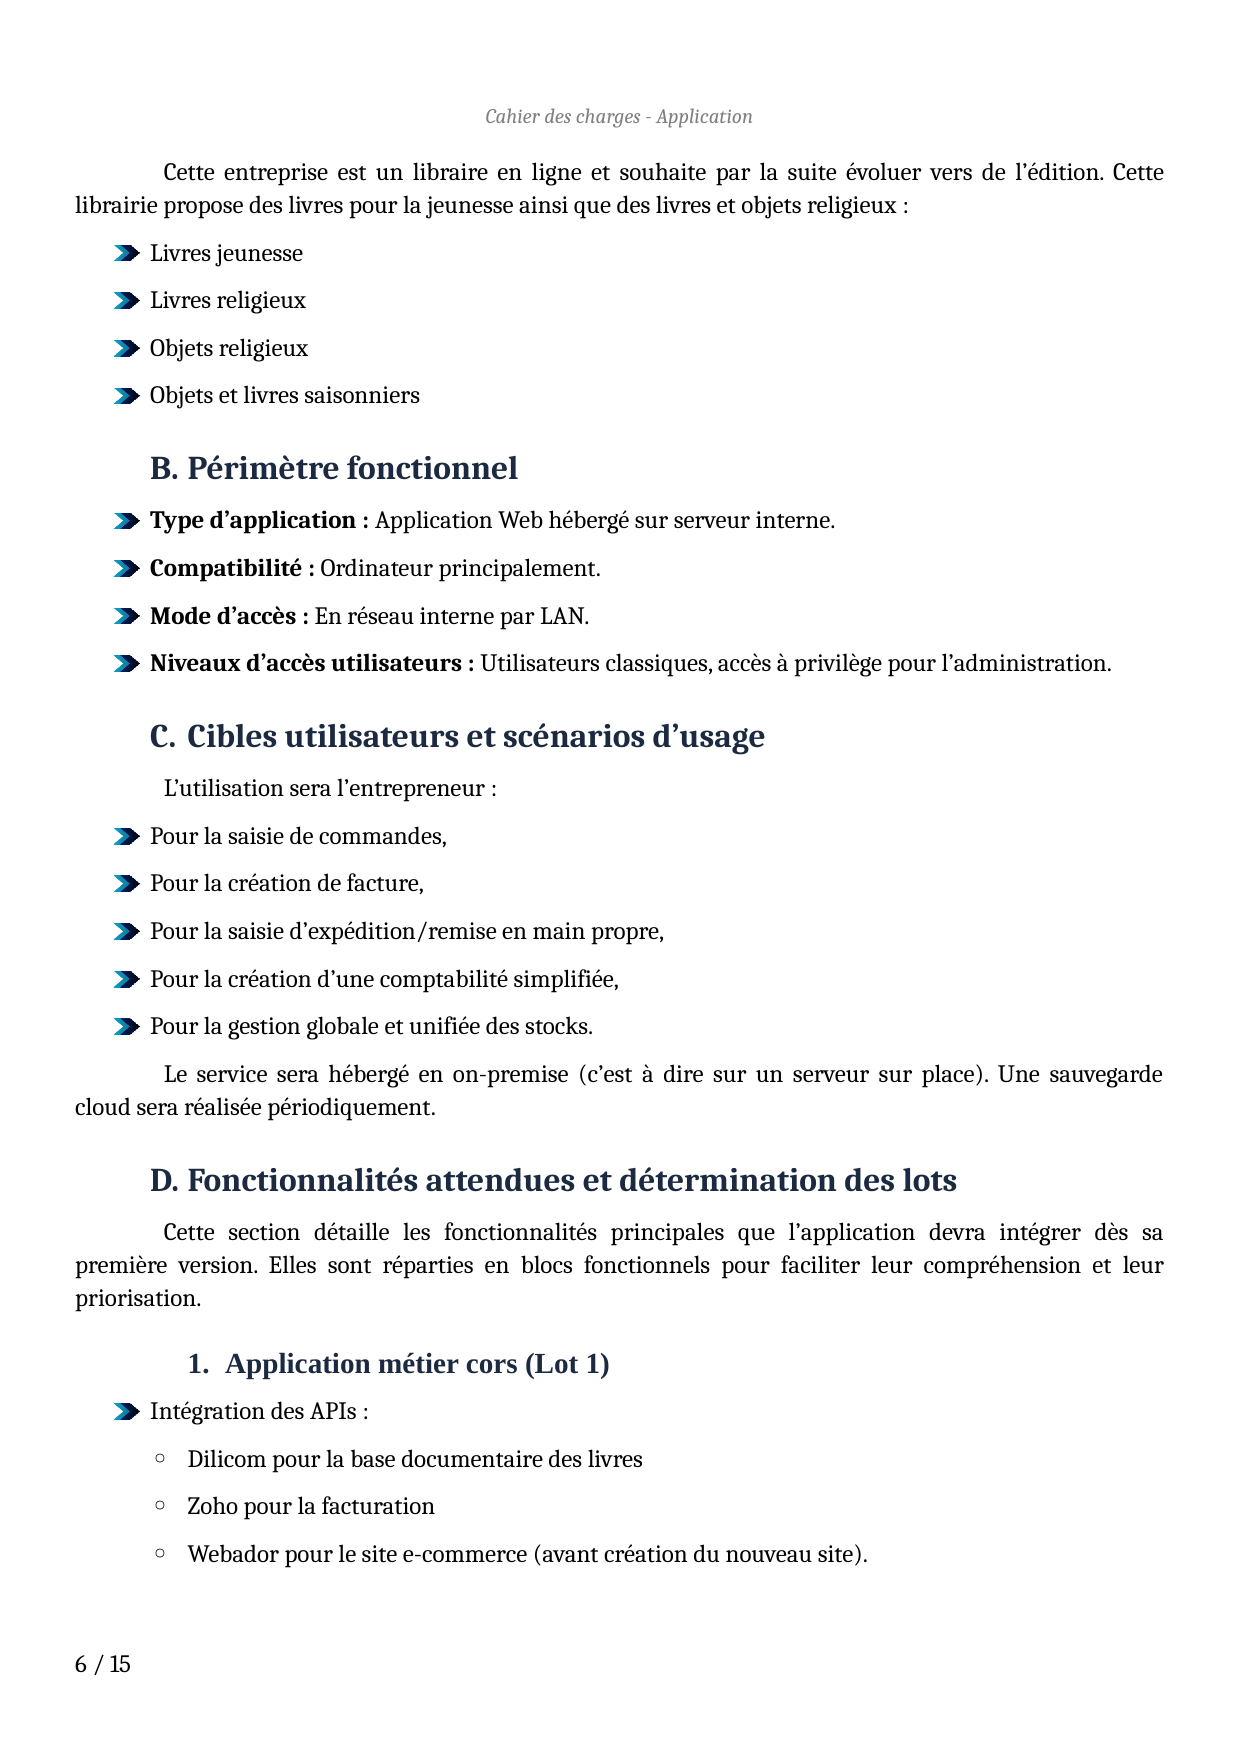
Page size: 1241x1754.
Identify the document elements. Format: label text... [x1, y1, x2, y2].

list Intégration des APIs : [112, 1397, 1165, 1426]
list Mode d’accès : En réseau interne par LAN. [112, 602, 1165, 630]
subtitle Cibles utilisateurs et scénarios d’usage [150, 718, 1165, 756]
text Cette entreprise est un libraire en ligne et souhaite par la suite évoluer vers de l’édition. Cette librairie propose des livres pour la jeunesse ainsi que des livres et objets religieux : [75, 158, 1165, 220]
list Type d’application : Application Web hébergé sur serveur interne. [112, 506, 1165, 535]
list Livres religieux [112, 286, 1165, 315]
text Le service sera hébergé en on-premise (c’est à dire sur un serveur sur place). Une sauvegarde cloud sera réalisée périodiquement. [75, 1060, 1165, 1122]
list Objets et livres saisonniers [112, 381, 1165, 410]
list Niveaux d’accès utilisateurs : Utilisateurs classiques, accès à privilège pour l’administration. [112, 649, 1165, 678]
list Compatibilité : Ordinateur principalement. [112, 554, 1165, 583]
list Objets religieux [112, 334, 1165, 362]
list Pour la saisie d’expédition/remise en main propre, [112, 917, 1165, 946]
list Livres jeunesse [112, 238, 1165, 267]
list Pour la saisie de commandes, [112, 822, 1165, 851]
text Cette section détaille les fonctionnalités principales que l’application devra intégrer dès sa première version. Elles sont réparties en blocs fonctionnels pour faciliter leur compréhension et leur priorisation. [75, 1218, 1165, 1313]
subtitle Application métier cors (Lot 1) [187, 1346, 1165, 1379]
subtitle Fonctionnalités attendues et détermination des lots [150, 1161, 1165, 1199]
list Pour la création d’une comptabilité simplifiée, [112, 964, 1165, 993]
subtitle Périmètre fonctionnel [150, 450, 1165, 488]
list Dilicom pour la base documentaire des livres [150, 1445, 1165, 1473]
text L’utilisation sera l’entrepreneur : [75, 774, 1165, 803]
list Pour la gestion globale et unifiée des stocks. [112, 1012, 1165, 1041]
list Pour la création de facture, [112, 869, 1165, 898]
list Zoho pour la facturation [150, 1492, 1165, 1521]
list Webador pour le site e-commerce (avant création du nouveau site). [150, 1540, 1165, 1569]
